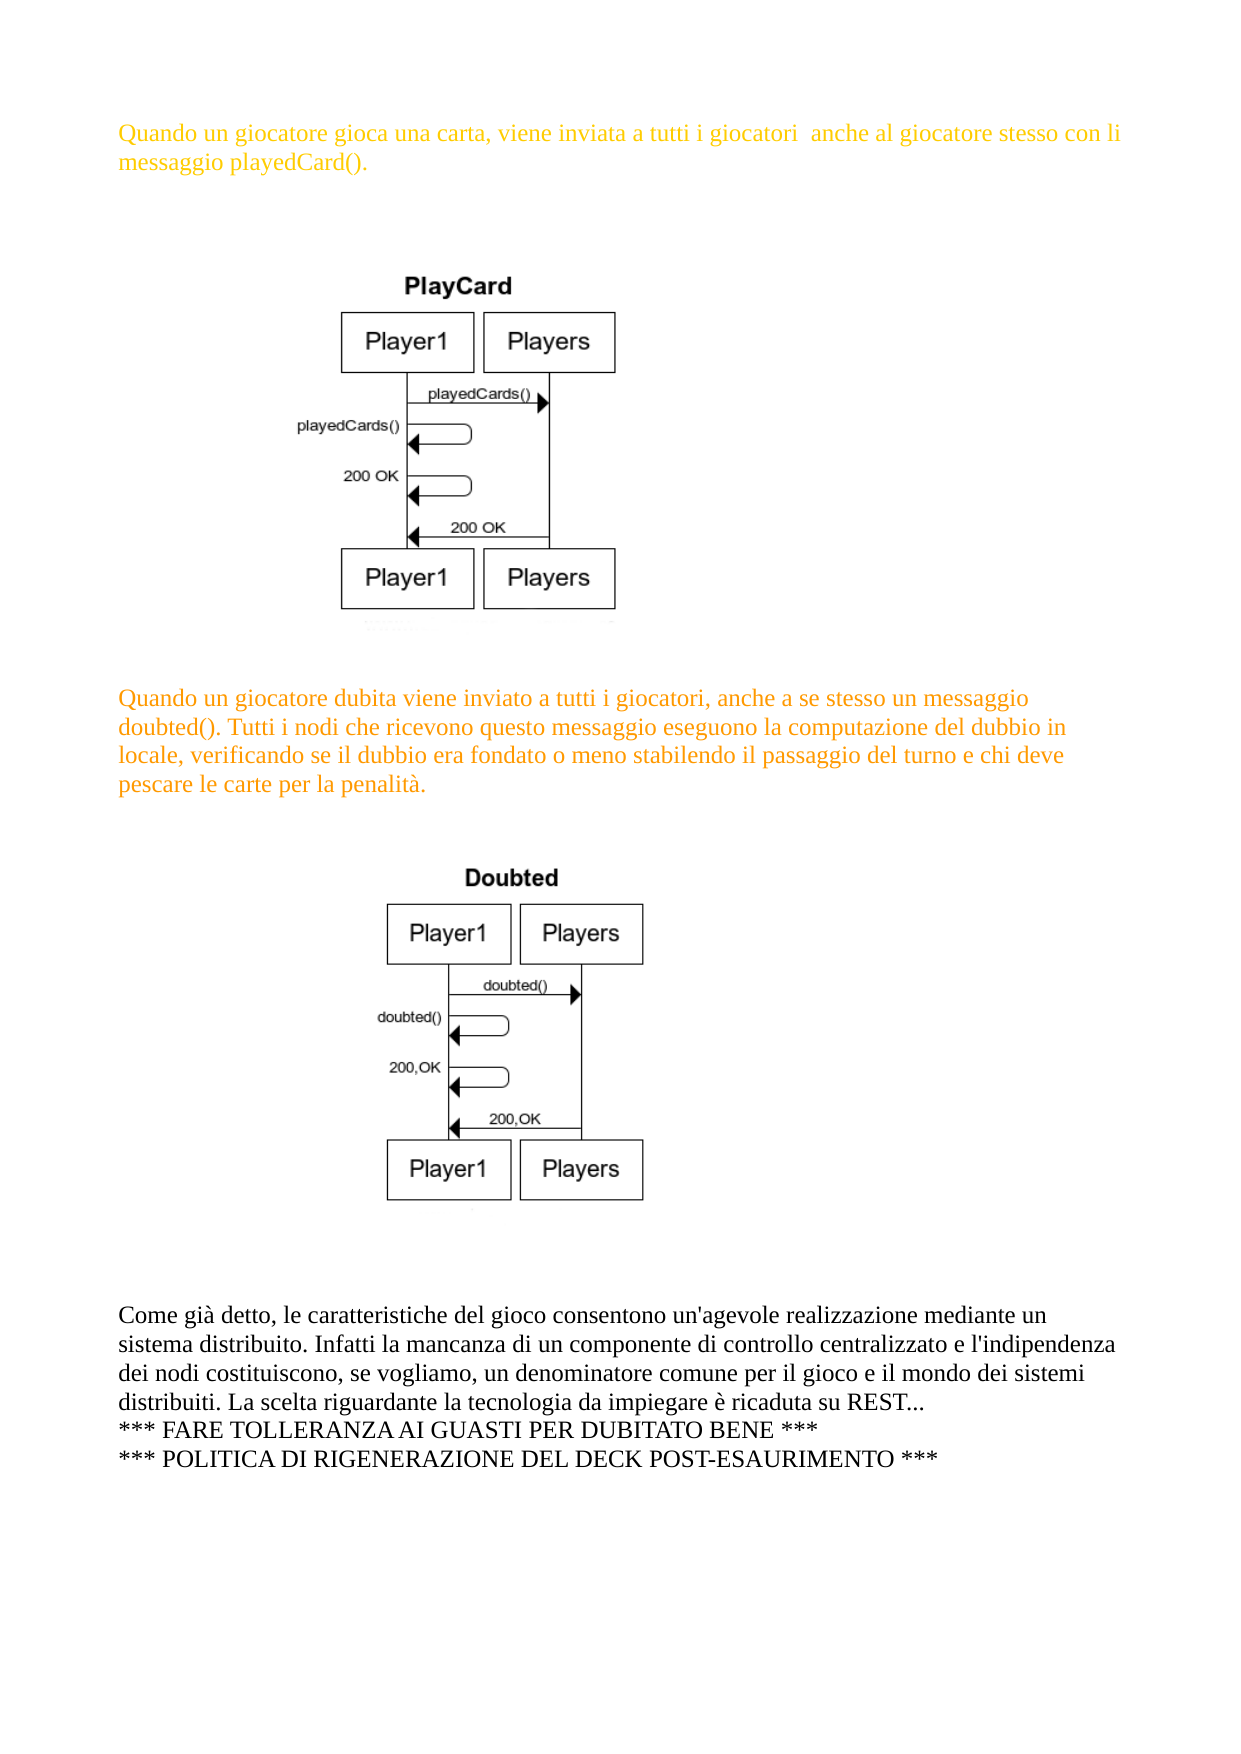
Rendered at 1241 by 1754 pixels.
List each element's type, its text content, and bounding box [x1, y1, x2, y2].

text Quando un giocatore dubita viene inviato a tutti i giocatori, anche a se stesso un messaggio doubted(). Tutti i nodi che ricevono questo messaggio eseguono la computazione del dubbio in locale, verificando se il dubbio era fondato o meno stabilendo il passaggio del turno e chi deve pescare le carte per la penalità. [118, 683, 1122, 798]
text Quando un giocatore gioca una carta, viene inviata a tutti i giocatori anche al giocatore stesso con li messaggio playedCard(). [118, 118, 1122, 176]
picture [54, 211, 860, 681]
text *** FARE TOLLERANZA AI GUASTI PER DUBITATO BENE *** [118, 1416, 1122, 1444]
text *** POLITICA DI RIGENERAZIONE DEL DECK POST-ESAURIMENTO *** [118, 1444, 1122, 1473]
picture [134, 803, 887, 1272]
text Come già detto, le caratteristiche del gioco consentono un'agevole realizzazione mediante un sistema distribuito. Infatti la mancanza di un componente di controllo centralizzato e l'indipendenza dei nodi costituiscono, se vogliamo, un denominatore comune per il gioco e il mondo dei sistemi distribuiti. La scelta riguardante la tecnologia da impiegare è ricaduta su REST... [118, 1301, 1122, 1416]
